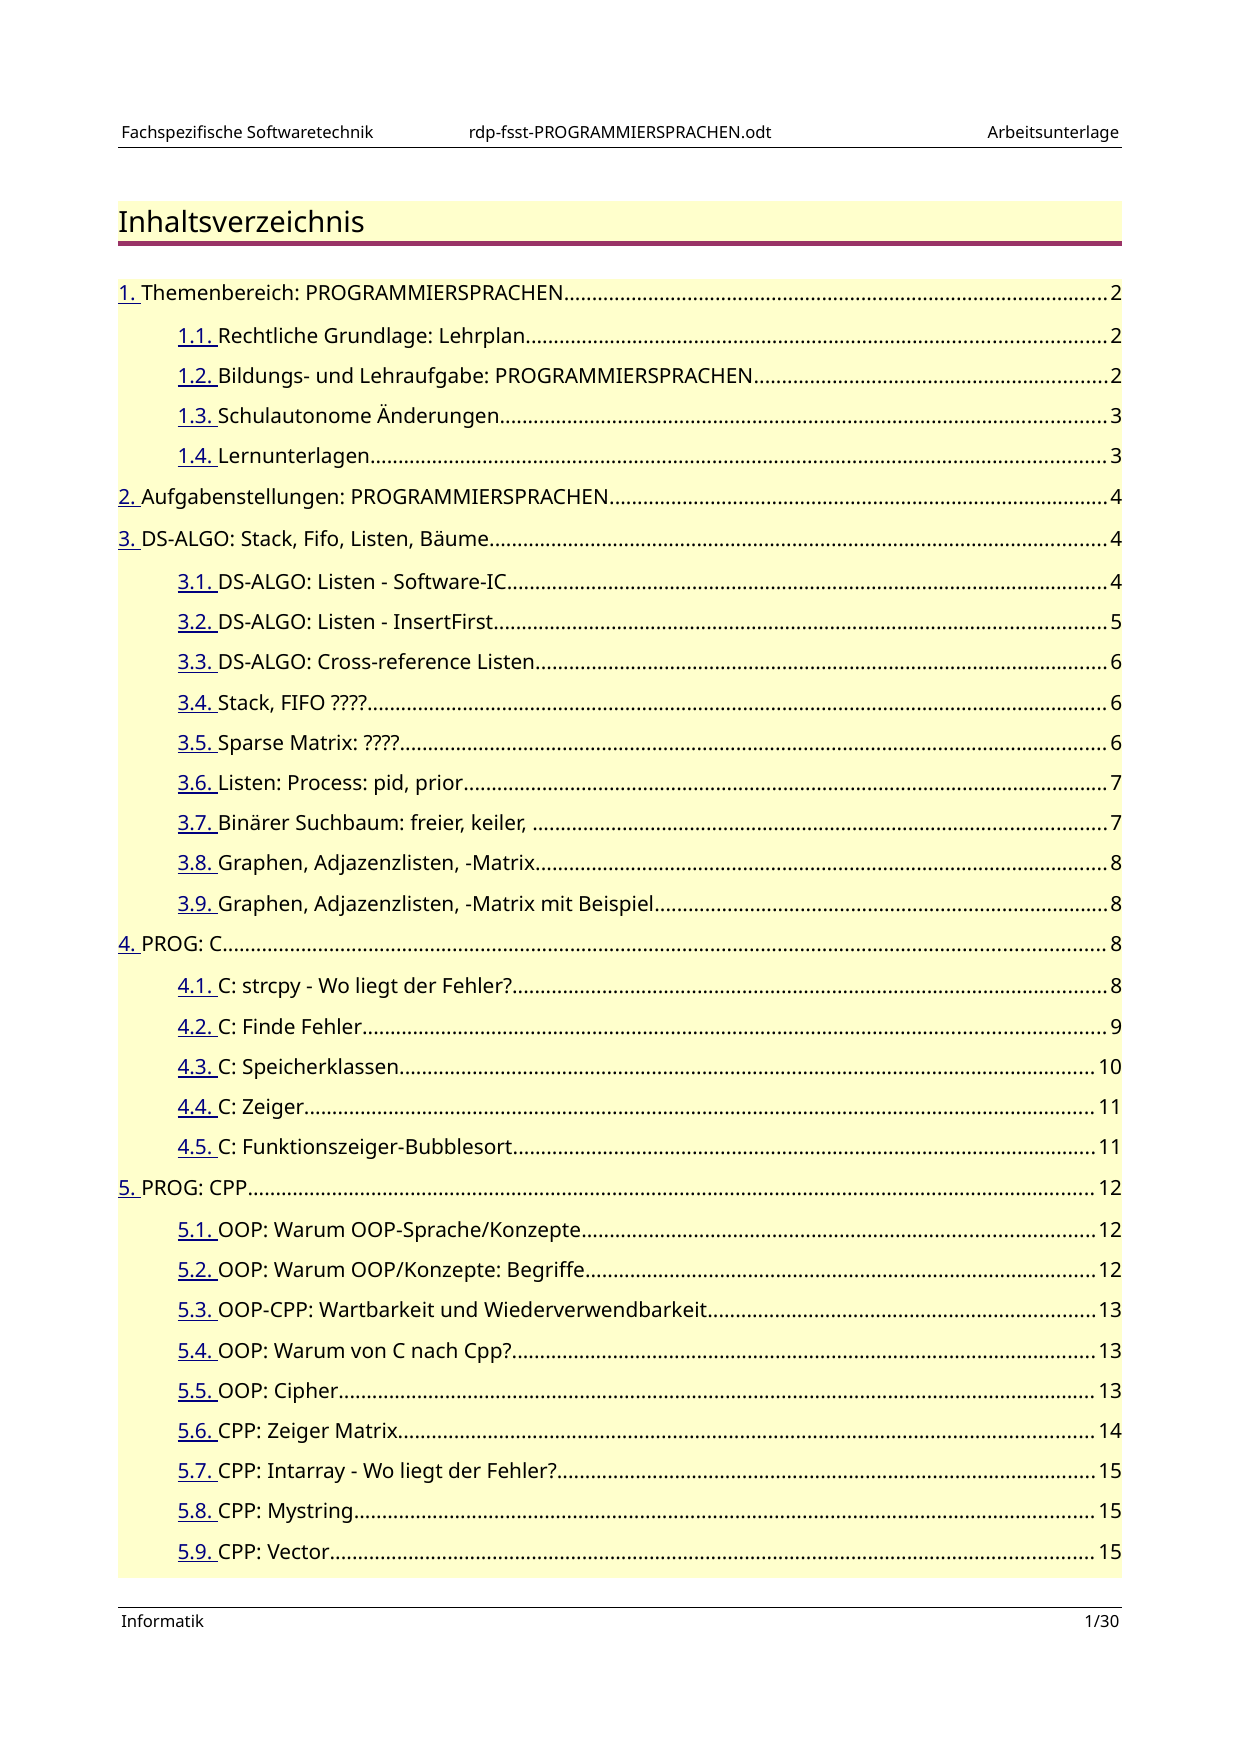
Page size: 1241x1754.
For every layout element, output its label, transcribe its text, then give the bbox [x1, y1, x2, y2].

text 1.3. Schulautonome Änderungen 3 [177, 401, 1122, 430]
text 5.3. OOP-CPP: Wartbarkeit und Wiederverwendbarkeit 13 [177, 1296, 1122, 1324]
text 4.1. C: strcpy - Wo liegt der Fehler? 8 [177, 972, 1122, 1000]
text 1.4. Lernunterlagen 3 [177, 442, 1122, 470]
text 1. Themenbereich: PROGRAMMIERSPRACHEN 2 [118, 278, 1122, 307]
text 4.4. C: Zeiger 11 [177, 1092, 1122, 1121]
text 1.1. Rechtliche Grundlage: Lehrplan 2 [177, 321, 1122, 349]
text 3.2. DS-ALGO: Listen - InsertFirst 5 [177, 607, 1122, 636]
text 5.4. OOP: Warum von C nach Cpp? 13 [177, 1336, 1122, 1364]
text 5.7. CPP: Intarray - Wo liegt der Fehler? 15 [177, 1456, 1122, 1485]
text 3.4. Stack, FIFO ???? 6 [177, 688, 1122, 716]
text 5.5. OOP: Cipher 13 [177, 1376, 1122, 1404]
text 5.6. CPP: Zeiger Matrix 14 [177, 1416, 1122, 1445]
text 4. PROG: C 8 [118, 929, 1122, 957]
text 5.2. OOP: Warum OOP/Konzepte: Begriffe 12 [177, 1255, 1122, 1284]
text 3. DS-ALGO: Stack, Fifo, Listen, Bäume 4 [118, 524, 1122, 553]
text 3.7. Binärer Suchbaum: freier, keiler, ... 7 [177, 808, 1122, 837]
text 3.3. DS-ALGO: Cross-reference Listen 6 [177, 647, 1122, 676]
text 3.9. Graphen, Adjazenzlisten, -Matrix mit Beispiel 8 [177, 889, 1122, 917]
text 3.1. DS-ALGO: Listen - Software-IC 4 [177, 567, 1122, 596]
subtitle Inhaltsverzeichnis [118, 201, 1122, 241]
text 1.2. Bildungs- und Lehraufgabe: PROGRAMMIERSPRACHEN 2 [177, 361, 1122, 390]
text 4.5. C: Funktionszeiger-Bubblesort 11 [177, 1132, 1122, 1161]
text 3.8. Graphen, Adjazenzlisten, -Matrix 8 [177, 848, 1122, 877]
text 5.9. CPP: Vector 15 [177, 1537, 1122, 1565]
text 5. PROG: CPP 12 [118, 1173, 1122, 1201]
text 4.2. C: Finde Fehler 9 [177, 1012, 1122, 1040]
text 3.6. Listen: Process: pid, prior 7 [177, 768, 1122, 797]
text 3.5. Sparse Matrix: ???? 6 [177, 728, 1122, 756]
text 5.8. CPP: Mystring 15 [177, 1497, 1122, 1525]
text 2. Aufgabenstellungen: PROGRAMMIERSPRACHEN 4 [118, 482, 1122, 510]
text 5.1. OOP: Warum OOP-Sprache/Konzepte 12 [177, 1215, 1122, 1244]
text 4.3. C: Speicherklassen 10 [177, 1052, 1122, 1080]
